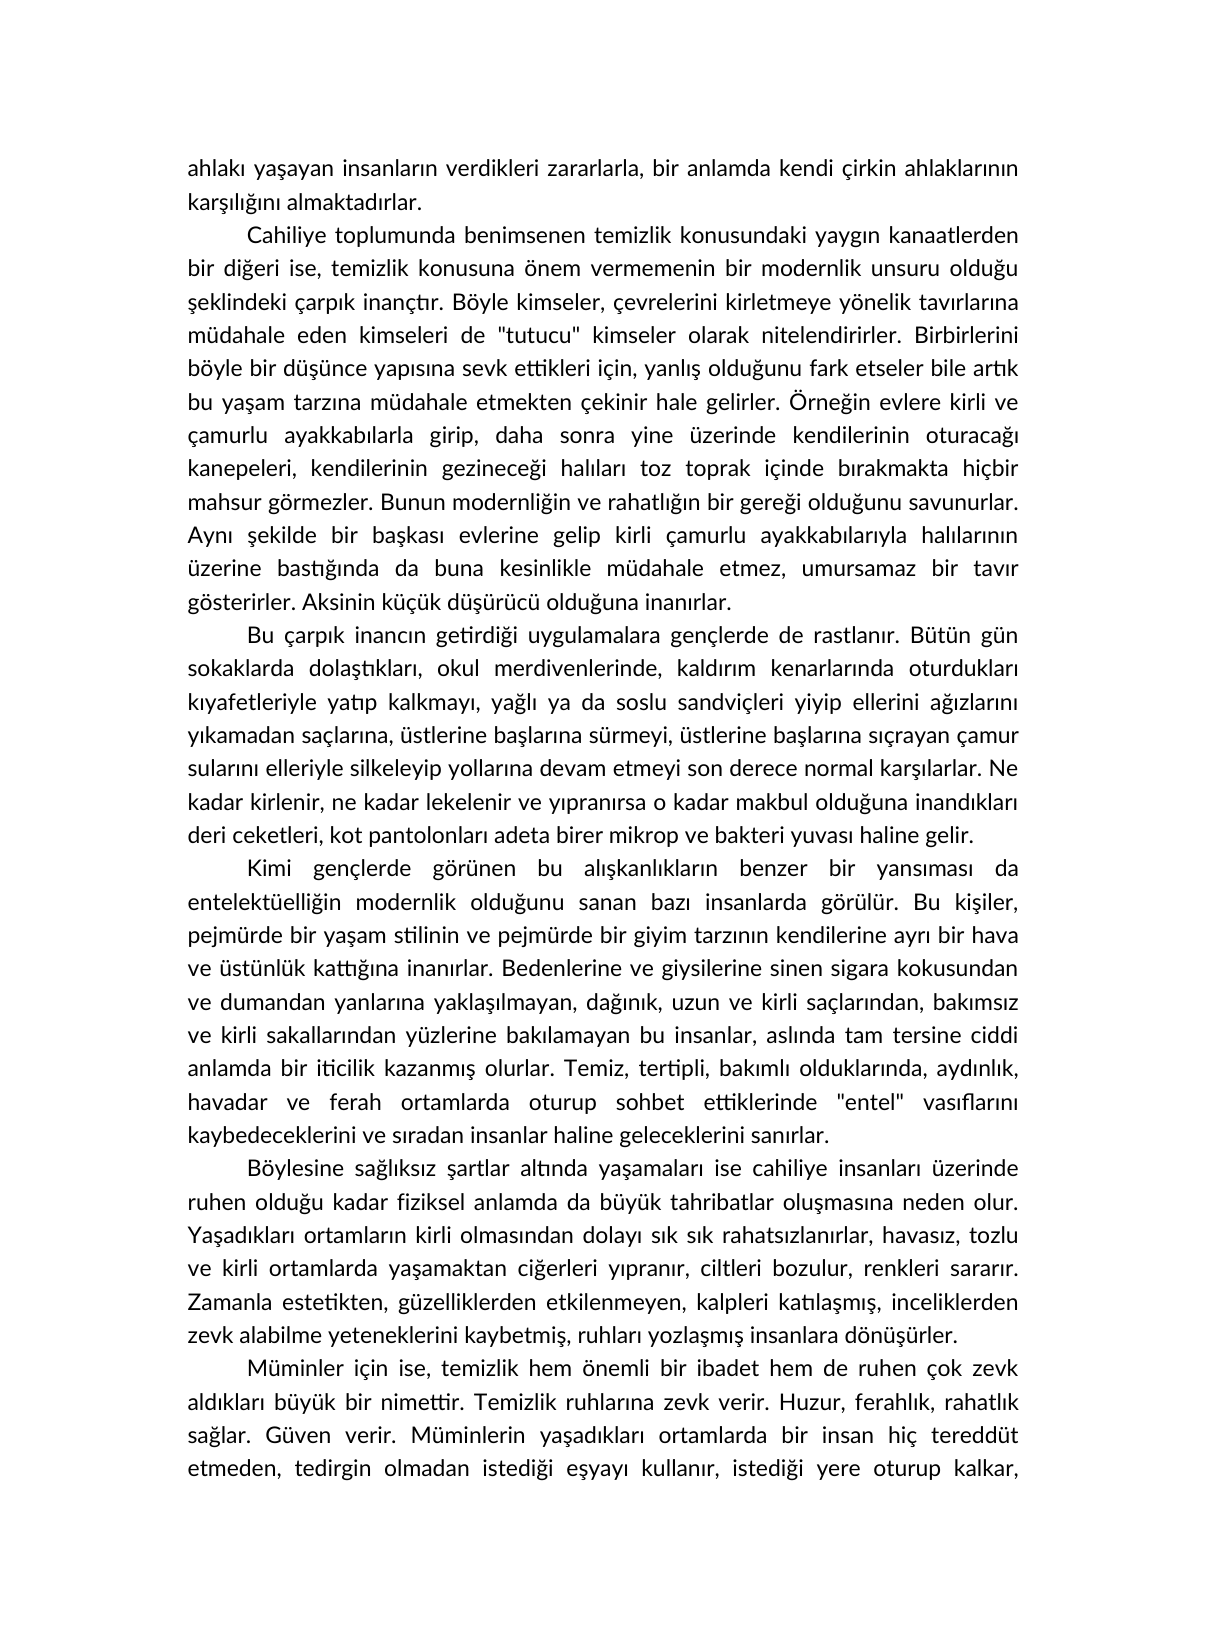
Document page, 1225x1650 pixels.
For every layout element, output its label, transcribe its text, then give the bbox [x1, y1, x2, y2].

text ahlakı yaşayan insanların verdikleri zararlarla, bir anlamda kendi çirkin ahlaklarının karşılığını almaktadırlar. [187, 150, 1020, 217]
text Böylesine sağlıksız şartlar altında yaşamaları ise cahiliye insanları üzerinde ruhen olduğu kadar fiziksel anlamda da büyük tahribatlar oluşmasına neden olur. Yaşadıkları ortamların kirli olmasından dolayı sık sık rahatsızlanırlar, havasız, tozlu ve kirli ortamlarda yaşamaktan ciğerleri yıpranır, ciltleri bozulur, renkleri sararır. Zamanla estetikten, güzelliklerden etkilenmeyen, kalpleri katılaşmış, inceliklerden zevk alabilme yeteneklerini kaybetmiş, ruhları yozlaşmış insanlara dönüşürler. [187, 1150, 1020, 1350]
text Cahiliye toplumunda benimsenen temizlik konusundaki yaygın kanaatlerden bir diğeri ise, temizlik konusuna önem vermemenin bir modernlik unsuru olduğu şeklindeki çarpık inançtır. Böyle kimseler, çevrelerini kirletmeye yönelik tavırlarına müdahale eden kimseleri de "tutucu" kimseler olarak nitelendirirler. Birbirlerini böyle bir düşünce yapısına sevk ettikleri için, yanlış olduğunu fark etseler bile artık bu yaşam tarzına müdahale etmekten çekinir hale gelirler. Örneğin evlere kirli ve çamurlu ayakkabılarla girip, daha sonra yine üzerinde kendilerinin oturacağı kanepeleri, kendilerinin gezineceği halıları toz toprak içinde bırakmakta hiçbir mahsur görmezler. Bunun modernliğin ve rahatlığın bir gereği olduğunu savunurlar. Aynı şekilde bir başkası evlerine gelip kirli çamurlu ayakkabılarıyla halılarının üzerine bastığında da buna kesinlikle müdahale etmez, umursamaz bir tavır gösterirler. Aksinin küçük düşürücü olduğuna inanırlar. [187, 217, 1020, 617]
text Müminler için ise, temizlik hem önemli bir ibadet hem de ruhen çok zevk aldıkları büyük bir nimettir. Temizlik ruhlarına zevk verir. Huzur, ferahlık, rahatlık sağlar. Güven verir. Müminlerin yaşadıkları ortamlarda bir insan hiç tereddüt etmeden, tedirgin olmadan istediği eşyayı kullanır, istediği yere oturup kalkar, [187, 1350, 1020, 1483]
text Kimi gençlerde görünen bu alışkanlıkların benzer bir yansıması da entelektüelliğin modernlik olduğunu sanan bazı insanlarda görülür. Bu kişiler, pejmürde bir yaşam stilinin ve pejmürde bir giyim tarzının kendilerine ayrı bir hava ve üstünlük kattığına inanırlar. Bedenlerine ve giysilerine sinen sigara kokusundan ve dumandan yanlarına yaklaşılmayan, dağınık, uzun ve kirli saçlarından, bakımsız ve kirli sakallarından yüzlerine bakılamayan bu insanlar, aslında tam tersine ciddi anlamda bir iticilik kazanmış olurlar. Temiz, tertipli, bakımlı olduklarında, aydınlık, havadar ve ferah ortamlarda oturup sohbet ettiklerinde "entel" vasıflarını kaybedeceklerini ve sıradan insanlar haline geleceklerini sanırlar. [187, 850, 1020, 1150]
text Bu çarpık inancın getirdiği uygulamalara gençlerde de rastlanır. Bütün gün sokaklarda dolaştıkları, okul merdivenlerinde, kaldırım kenarlarında oturdukları kıyafetleriyle yatıp kalkmayı, yağlı ya da soslu sandviçleri yiyip ellerini ağızlarını yıkamadan saçlarına, üstlerine başlarına sürmeyi, üstlerine başlarına sıçrayan çamur sularını elleriyle silkeleyip yollarına devam etmeyi son derece normal karşılarlar. Ne kadar kirlenir, ne kadar lekelenir ve yıpranırsa o kadar makbul olduğuna inandıkları deri ceketleri, kot pantolonları adeta birer mikrop ve bakteri yuvası haline gelir. [187, 617, 1020, 850]
